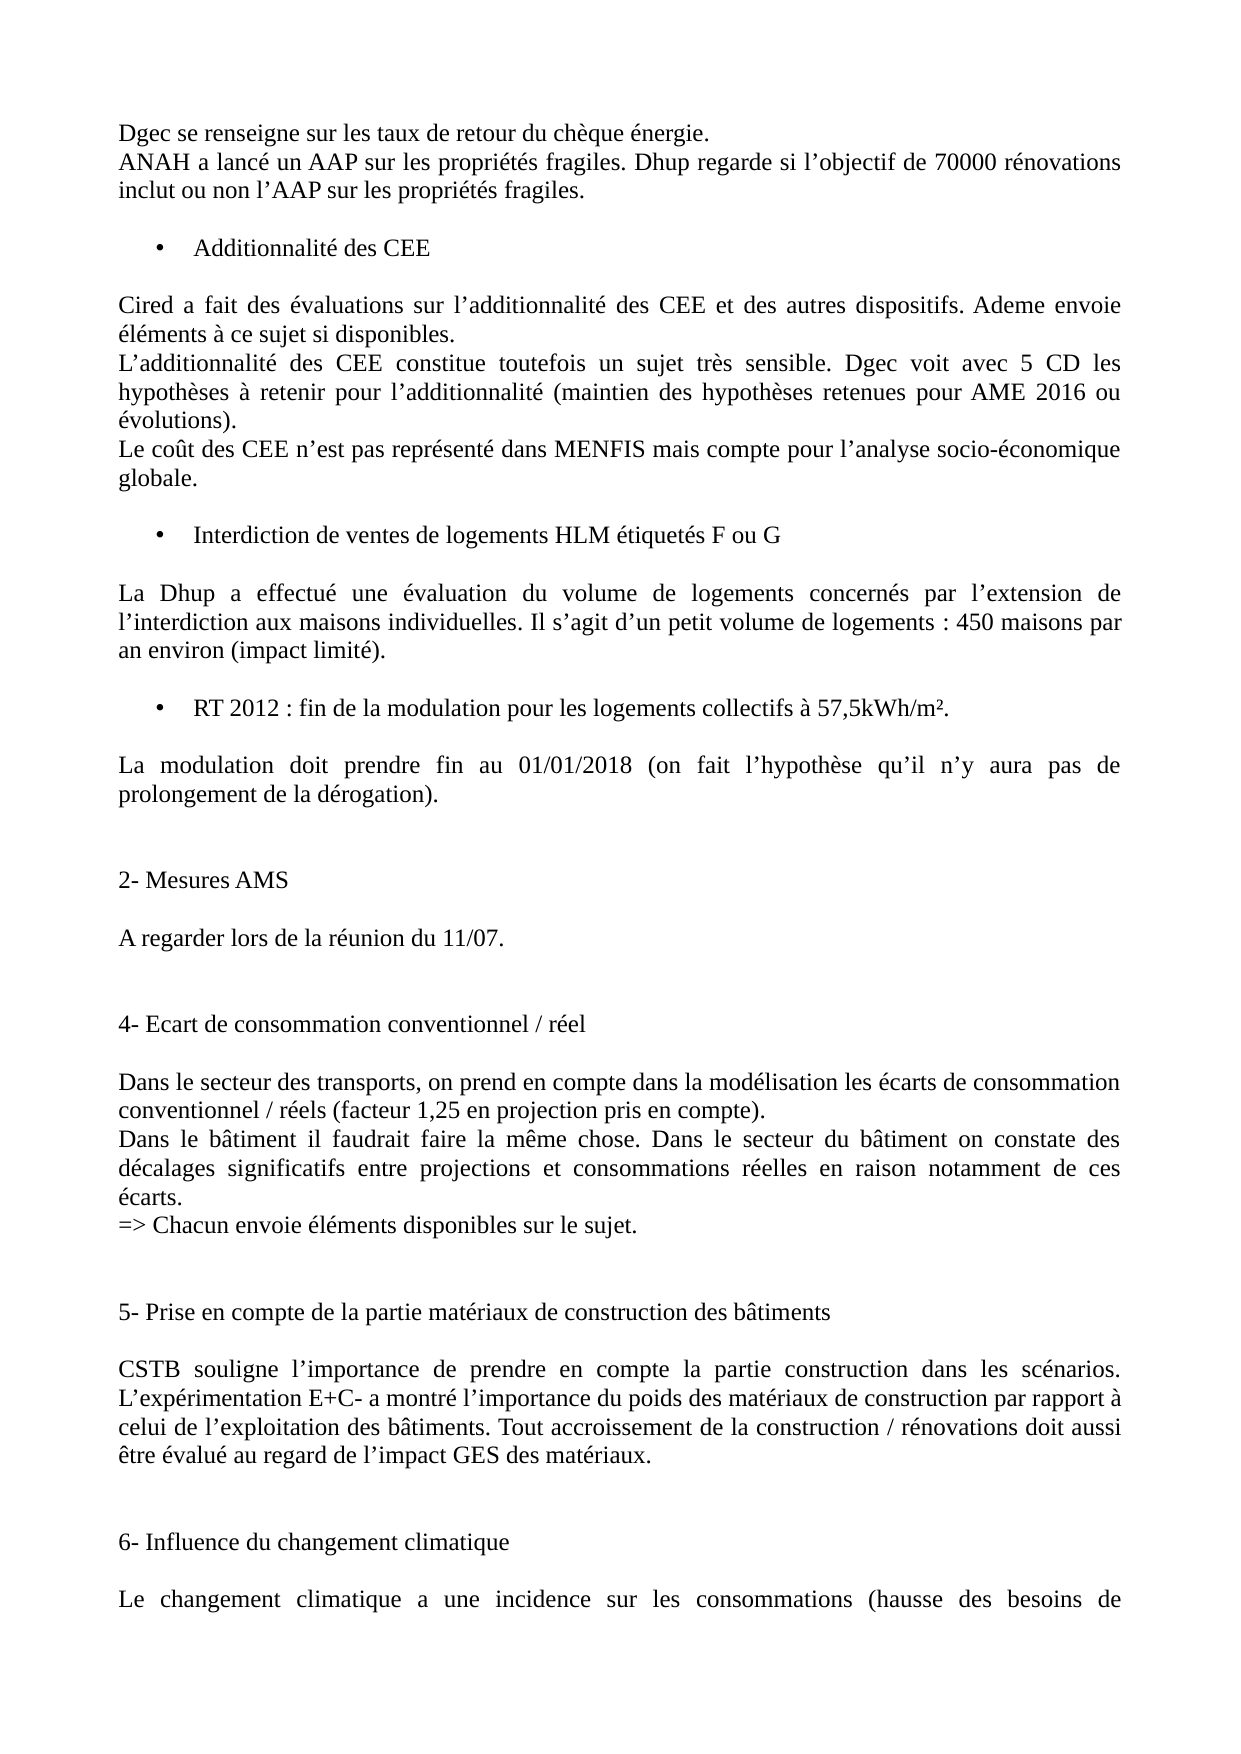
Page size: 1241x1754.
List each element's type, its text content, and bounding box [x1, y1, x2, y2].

text 2- Mesures AMS [118, 866, 1122, 894]
list Interdiction de ventes de logements HLM étiquetés F ou G [156, 521, 1122, 549]
text Le coût des CEE n’est pas représenté dans MENFIS mais compte pour l’analyse socio-économique globale. [118, 434, 1122, 492]
text La Dhup a effectué une évaluation du volume de logements concernés par l’extension de l’interdiction aux maisons individuelles. Il s’agit d’un petit volume de logements : 450 maisons par an environ (impact limité). [118, 578, 1122, 664]
text ANAH a lancé un AAP sur les propriétés fragiles. Dhup regarde si l’objectif de 70000 rénovations inclut ou non l’AAP sur les propriétés fragiles. [118, 147, 1122, 204]
text CSTB souligne l’importance de prendre en compte la partie construction dans les scénarios. L’expérimentation E+C- a montré l’importance du poids des matériaux de construction par rapport à celui de l’exploitation des bâtiments. Tout accroissement de la construction / rénovations doit aussi être évalué au regard de l’impact GES des matériaux. [118, 1354, 1122, 1469]
text L’additionnalité des CEE constitue toutefois un sujet très sensible. Dgec voit avec 5 CD les hypothèses à retenir pour l’additionnalité (maintien des hypothèses retenues pour AME 2016 ou évolutions). [118, 348, 1122, 434]
text Le changement climatique a une incidence sur les consommations (hausse des besoins de [118, 1584, 1122, 1613]
text La modulation doit prendre fin au 01/01/2018 (on fait l’hypothèse qu’il n’y aura pas de prolongement de la dérogation). [118, 751, 1122, 808]
text => Chacun envoie éléments disponibles sur le sujet. [118, 1211, 1122, 1239]
text 5- Prise en compte de la partie matériaux de construction des bâtiments [118, 1297, 1122, 1326]
text Dans le bâtiment il faudrait faire la même chose. Dans le secteur du bâtiment on constate des décalages significatifs entre projections et consommations réelles en raison notamment de ces écarts. [118, 1124, 1122, 1211]
text Dans le secteur des transports, on prend en compte dans la modélisation les écarts de consommation conventionnel / réels (facteur 1,25 en projection pris en compte). [118, 1067, 1122, 1124]
text Dgec se renseigne sur les taux de retour du chèque énergie. [118, 118, 1122, 147]
text Cired a fait des évaluations sur l’additionnalité des CEE et des autres dispositifs. Ademe envoie éléments à ce sujet si disponibles. [118, 291, 1122, 348]
text A regarder lors de la réunion du 11/07. [118, 923, 1122, 952]
list Additionnalité des CEE [156, 233, 1122, 262]
text 4- Ecart de consommation conventionnel / réel [118, 1009, 1122, 1038]
text 6- Influence du changement climatique [118, 1527, 1122, 1556]
list RT 2012 : fin de la modulation pour les logements collectifs à 57,5kWh/m². [156, 693, 1122, 722]
